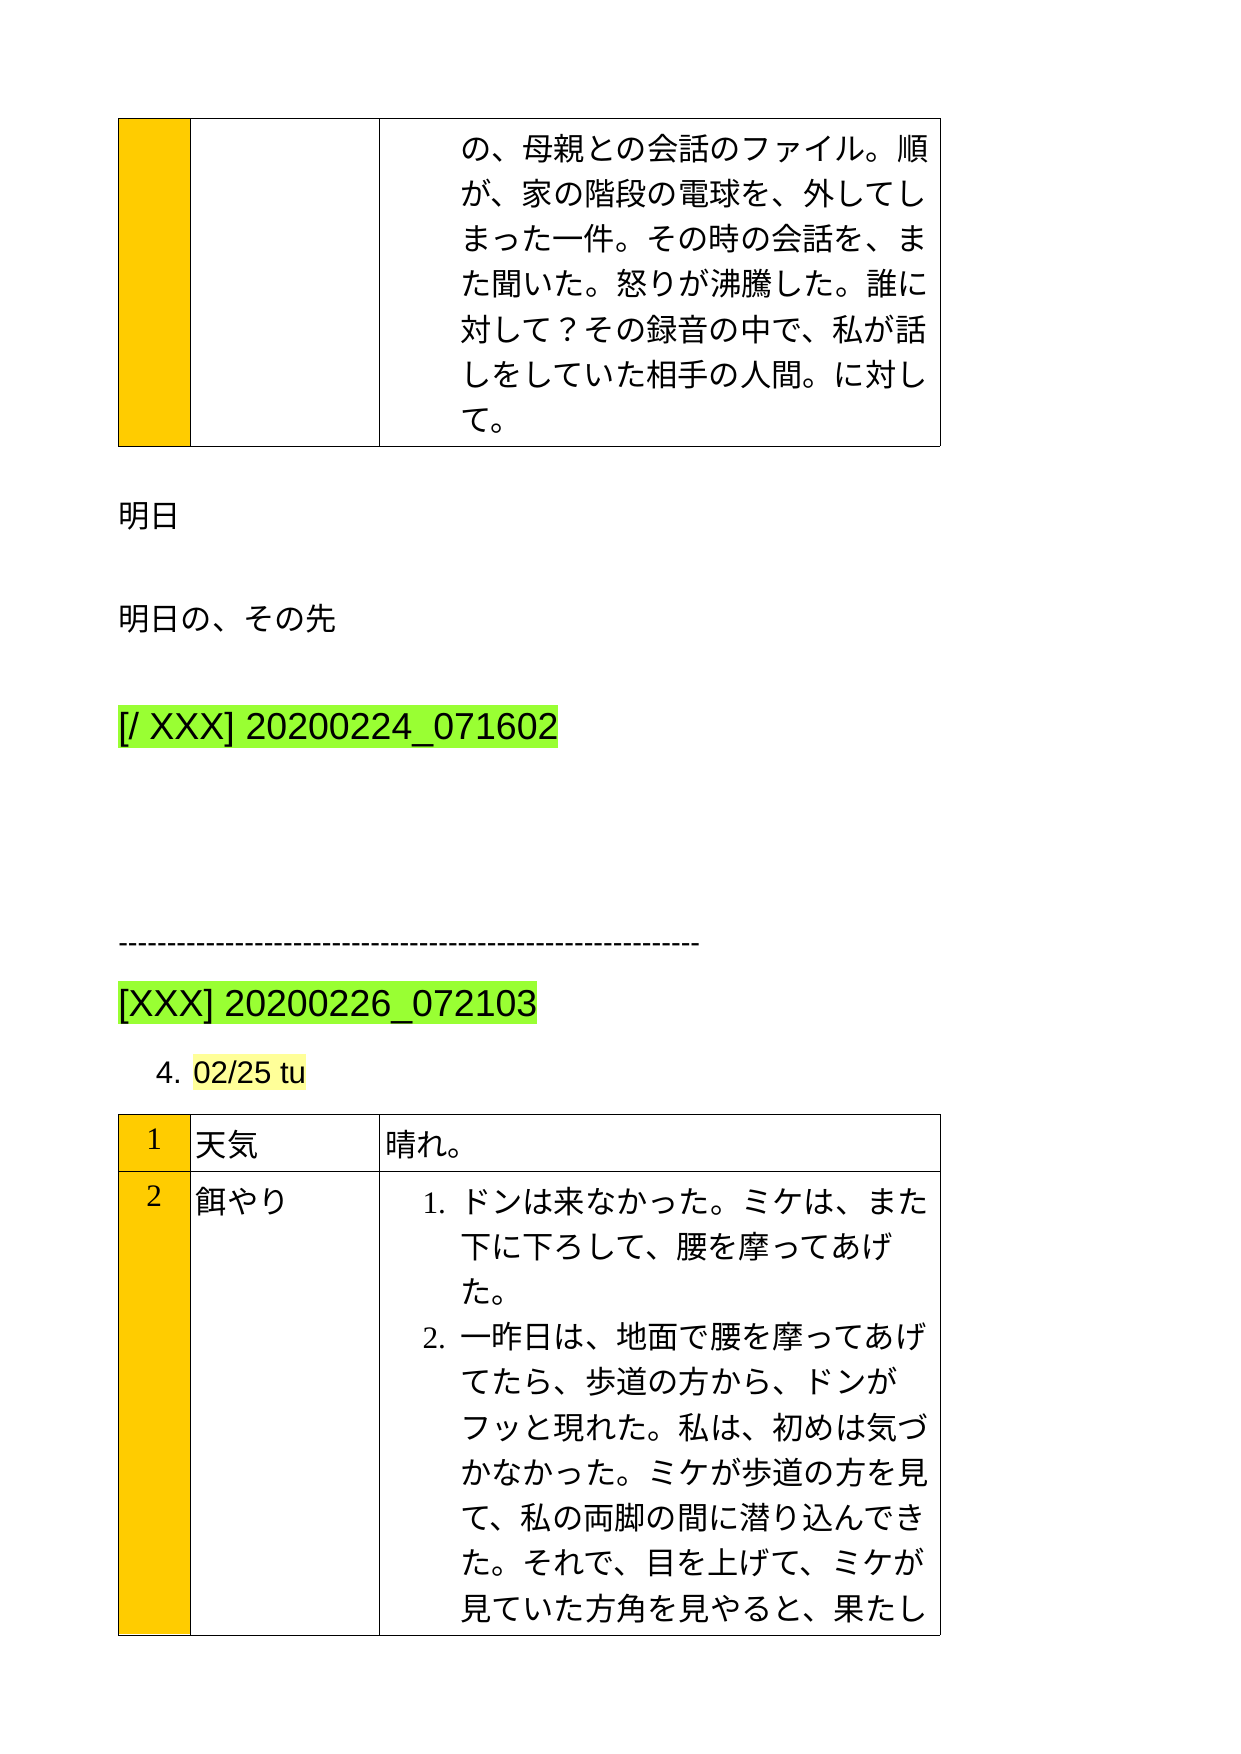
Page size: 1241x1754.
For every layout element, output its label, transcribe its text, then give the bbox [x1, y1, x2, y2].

table_cell 2 [119, 1172, 190, 1634]
text [XXX] 20200226_072103 [118, 981, 1122, 1024]
list 02/25 tu [156, 1054, 1122, 1090]
table_cell ドンは来なかった。ミケは、また下に下ろして、腰を摩ってあげた。 一昨日は、地面で腰を摩ってあげてたら、歩道の方から、ドンがフッと現れた。私は、初めは気づかなかった。ミケが歩道の方を見て、私の両脚の間に潜り込んできた。それで、目を上げて、ミケが見ていた方角を見やると、果たし [380, 1172, 940, 1634]
text [/ XXX] 20200224_071602 [118, 704, 1122, 748]
table_cell 餌やり [191, 1172, 379, 1634]
table_cell [191, 119, 379, 446]
table_header 天気 [191, 1115, 379, 1171]
table_header 1 [119, 1115, 190, 1171]
table_header 晴れ。 [380, 1115, 940, 1171]
text ------------------------------------------------------------ [118, 925, 1122, 959]
table_cell の、母親との会話のファイル。順が、家の階段の電球を、外してしまった一件。その時の会話を、また聞いた。怒りが沸騰した。誰に対して？その録音の中で、私が話しをしていた相手の人間。に対して。 [380, 119, 940, 446]
table_cell [119, 119, 190, 446]
text 明日の、その先 [118, 601, 1122, 637]
text 明日 [118, 498, 1122, 534]
